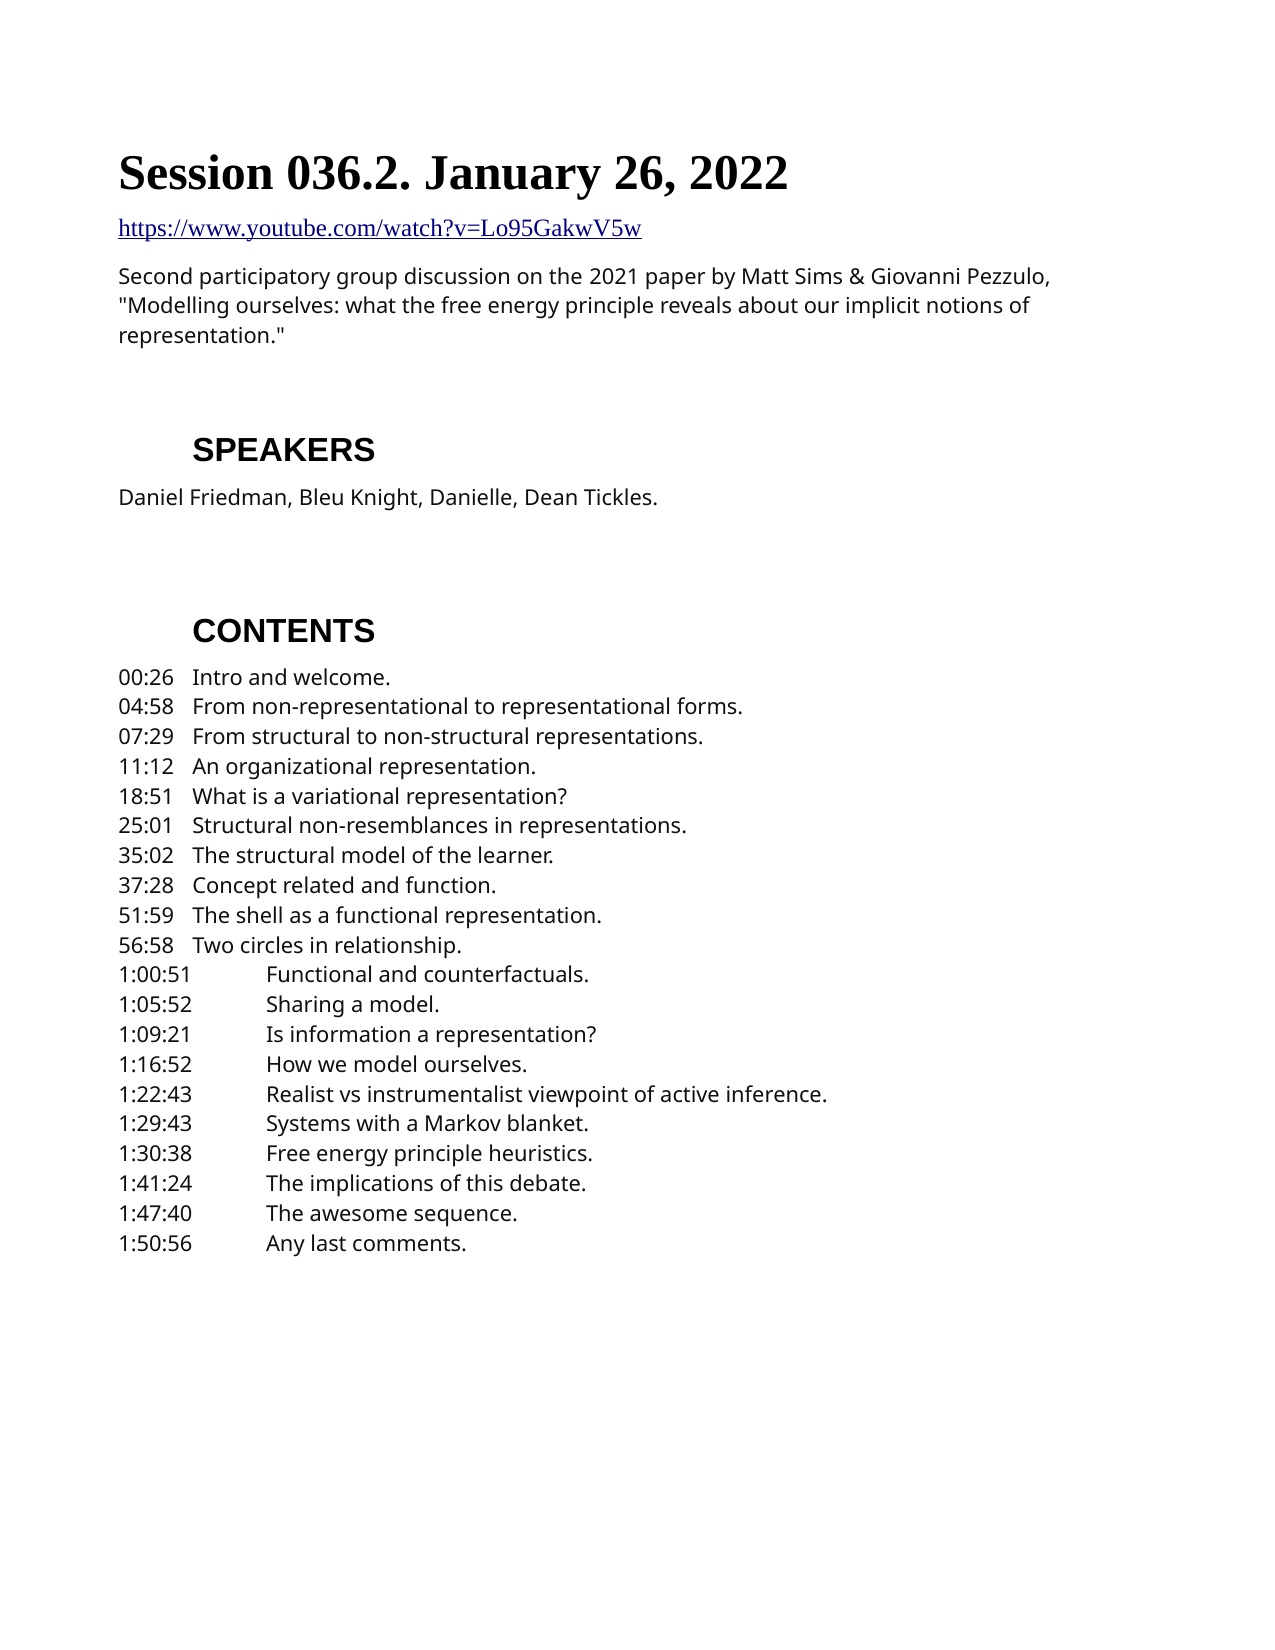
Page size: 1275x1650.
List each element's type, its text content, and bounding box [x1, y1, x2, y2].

text Daniel Friedman, Bleu Knight, Danielle, Dean Tickles. [118, 481, 1157, 511]
text 35:02 The structural model of the learner. [118, 840, 1157, 870]
text Second participatory group discussion on the 2021 paper by Matt Sims & Giovanni Pezzulo, "Modelling ourselves: what the free energy principle reveals about our implicit notions of representation." [118, 261, 1157, 350]
text 1:05:52 Sharing a model. [118, 989, 1157, 1019]
text 07:29 From structural to non-structural representations. [118, 721, 1157, 751]
text 25:01 Structural non-resemblances in representations. [118, 811, 1157, 840]
subtitle SPEAKERS [118, 431, 1157, 469]
subtitle Session 036.2. January 26, 2022 [118, 143, 1157, 201]
text 37:28 Concept related and function. [118, 870, 1157, 900]
text 04:58 From non-representational to representational forms. [118, 691, 1157, 721]
text 11:12 An organizational representation. [118, 751, 1157, 781]
text 1:00:51 Functional and counterfactuals. [118, 959, 1157, 989]
text https://www.youtube.com/watch?v=Lo95GakwV5w [118, 213, 1157, 242]
text 1:47:40 The awesome sequence. [118, 1198, 1157, 1228]
text 56:58 Two circles in relationship. [118, 930, 1157, 959]
text 00:26 Intro and welcome. [118, 662, 1157, 691]
text 1:41:24 The implications of this debate. [118, 1168, 1157, 1198]
text 1:29:43 Systems with a Markov blanket. [118, 1108, 1157, 1138]
subtitle CONTENTS [118, 611, 1157, 649]
text 1:30:38 Free energy principle heuristics. [118, 1138, 1157, 1168]
text 1:09:21 Is information a representation? [118, 1019, 1157, 1049]
text 1:50:56 Any last comments. [118, 1228, 1157, 1257]
text 18:51 What is a variational representation? [118, 781, 1157, 811]
text 1:16:52 How we model ourselves. [118, 1049, 1157, 1079]
text 1:22:43 Realist vs instrumentalist viewpoint of active inference. [118, 1079, 1157, 1108]
text 51:59 The shell as a functional representation. [118, 900, 1157, 930]
